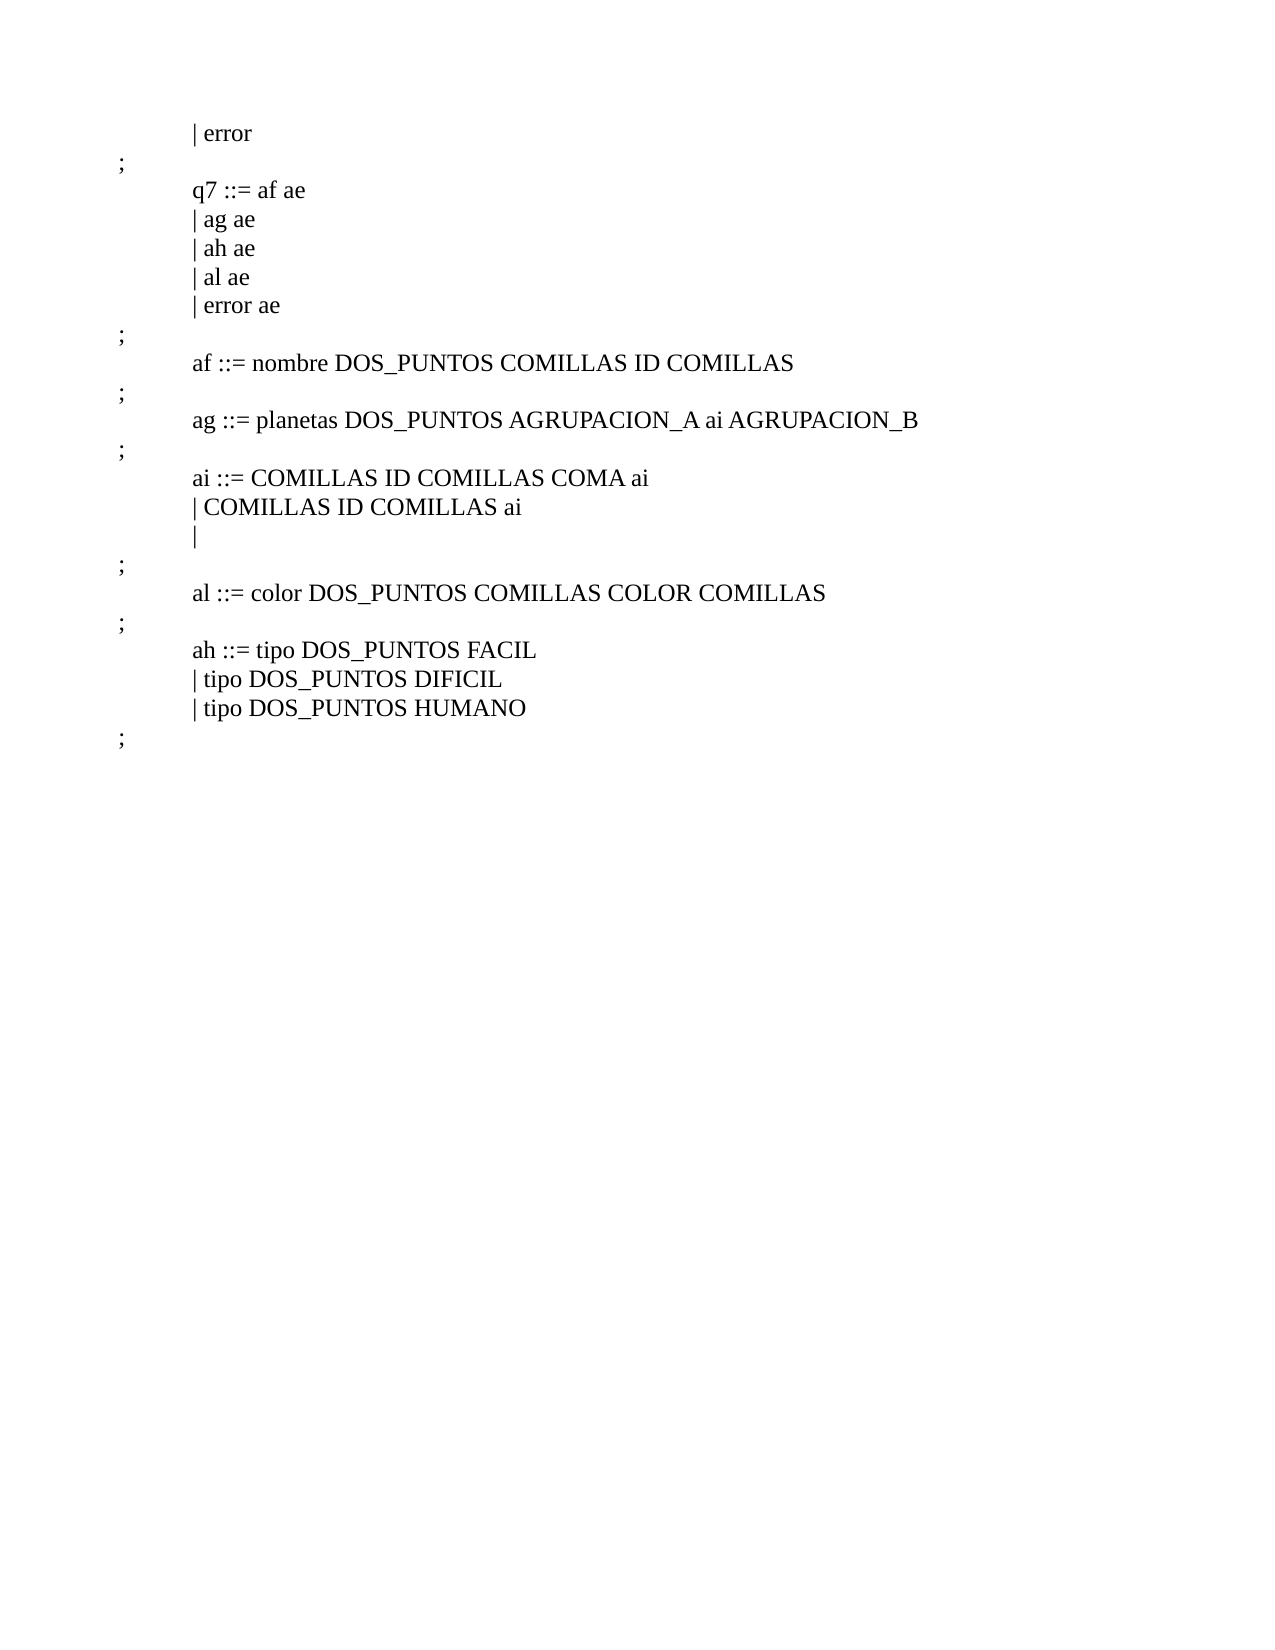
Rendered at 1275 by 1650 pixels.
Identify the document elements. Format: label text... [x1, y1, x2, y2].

text ; [118, 607, 1157, 636]
text q7 ::= af ae [118, 176, 1157, 204]
text | COMILLAS ID COMILLAS ai [118, 492, 1157, 521]
text ai ::= COMILLAS ID COMILLAS COMA ai [118, 463, 1157, 492]
text | tipo DOS_PUNTOS DIFICIL [118, 664, 1157, 693]
text ; [118, 147, 1157, 176]
text ah ::= tipo DOS_PUNTOS FACIL [118, 636, 1157, 664]
text ; [118, 549, 1157, 578]
text ; [118, 722, 1157, 751]
text ; [118, 319, 1157, 348]
text | al ae [118, 262, 1157, 291]
text al ::= color DOS_PUNTOS COMILLAS COLOR COMILLAS [118, 578, 1157, 607]
text | error ae [118, 291, 1157, 319]
text ; [118, 377, 1157, 406]
text | [118, 521, 1157, 549]
text ; [118, 434, 1157, 463]
text ag ::= planetas DOS_PUNTOS AGRUPACION_A ai AGRUPACION_B [118, 406, 1157, 434]
text | tipo DOS_PUNTOS HUMANO [118, 693, 1157, 722]
text | ag ae [118, 204, 1157, 233]
text | ah ae [118, 233, 1157, 262]
text | error [118, 118, 1157, 147]
text af ::= nombre DOS_PUNTOS COMILLAS ID COMILLAS [118, 348, 1157, 377]
